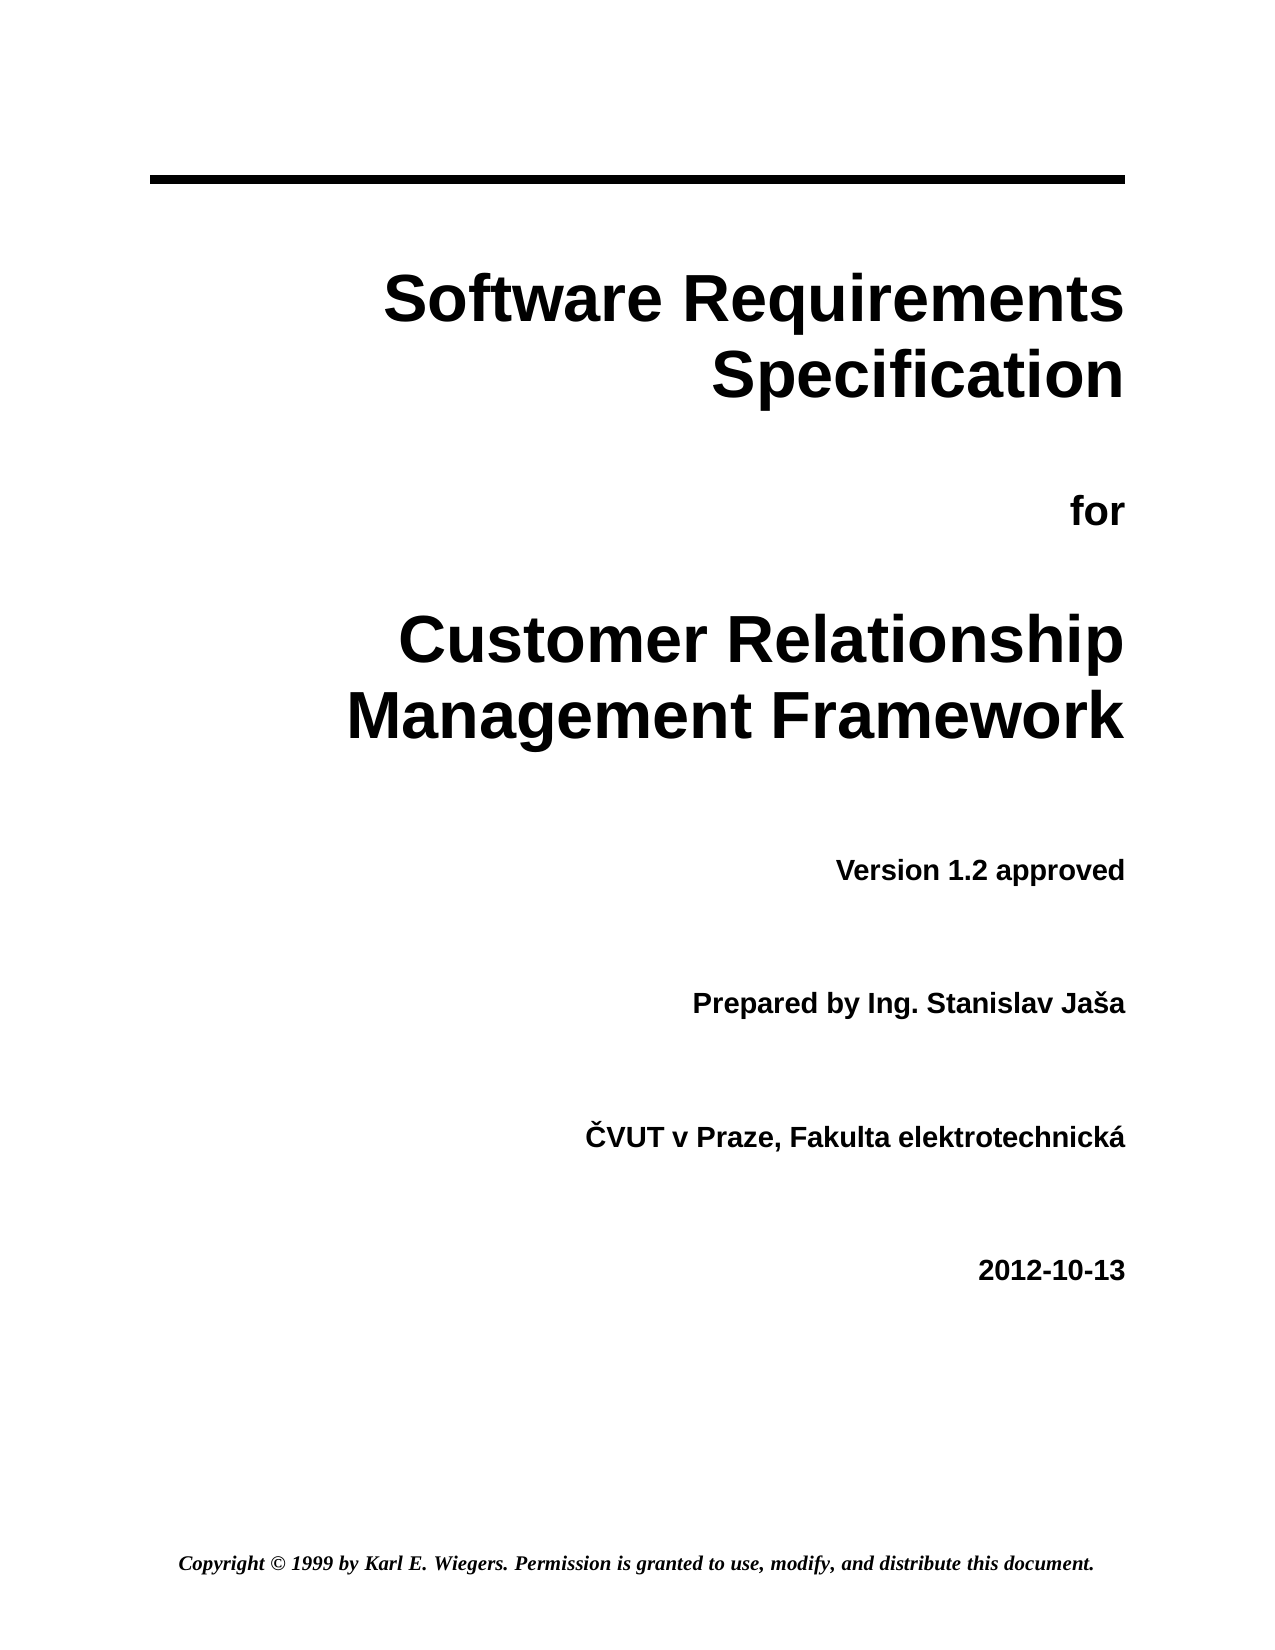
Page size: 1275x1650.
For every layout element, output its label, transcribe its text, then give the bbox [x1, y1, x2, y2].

text ČVUT v Praze, Fakulta elektrotechnická [150, 1120, 1125, 1153]
subtitle Customer Relationship Management Framework [150, 601, 1125, 753]
subtitle for [150, 486, 1125, 534]
text Version 1.2 approved [150, 853, 1125, 886]
subtitle Software Requirements Specification [150, 259, 1125, 411]
text 2012-10-13 [150, 1253, 1125, 1287]
text Prepared by Ing. Stanislav Jaša [150, 986, 1125, 1020]
